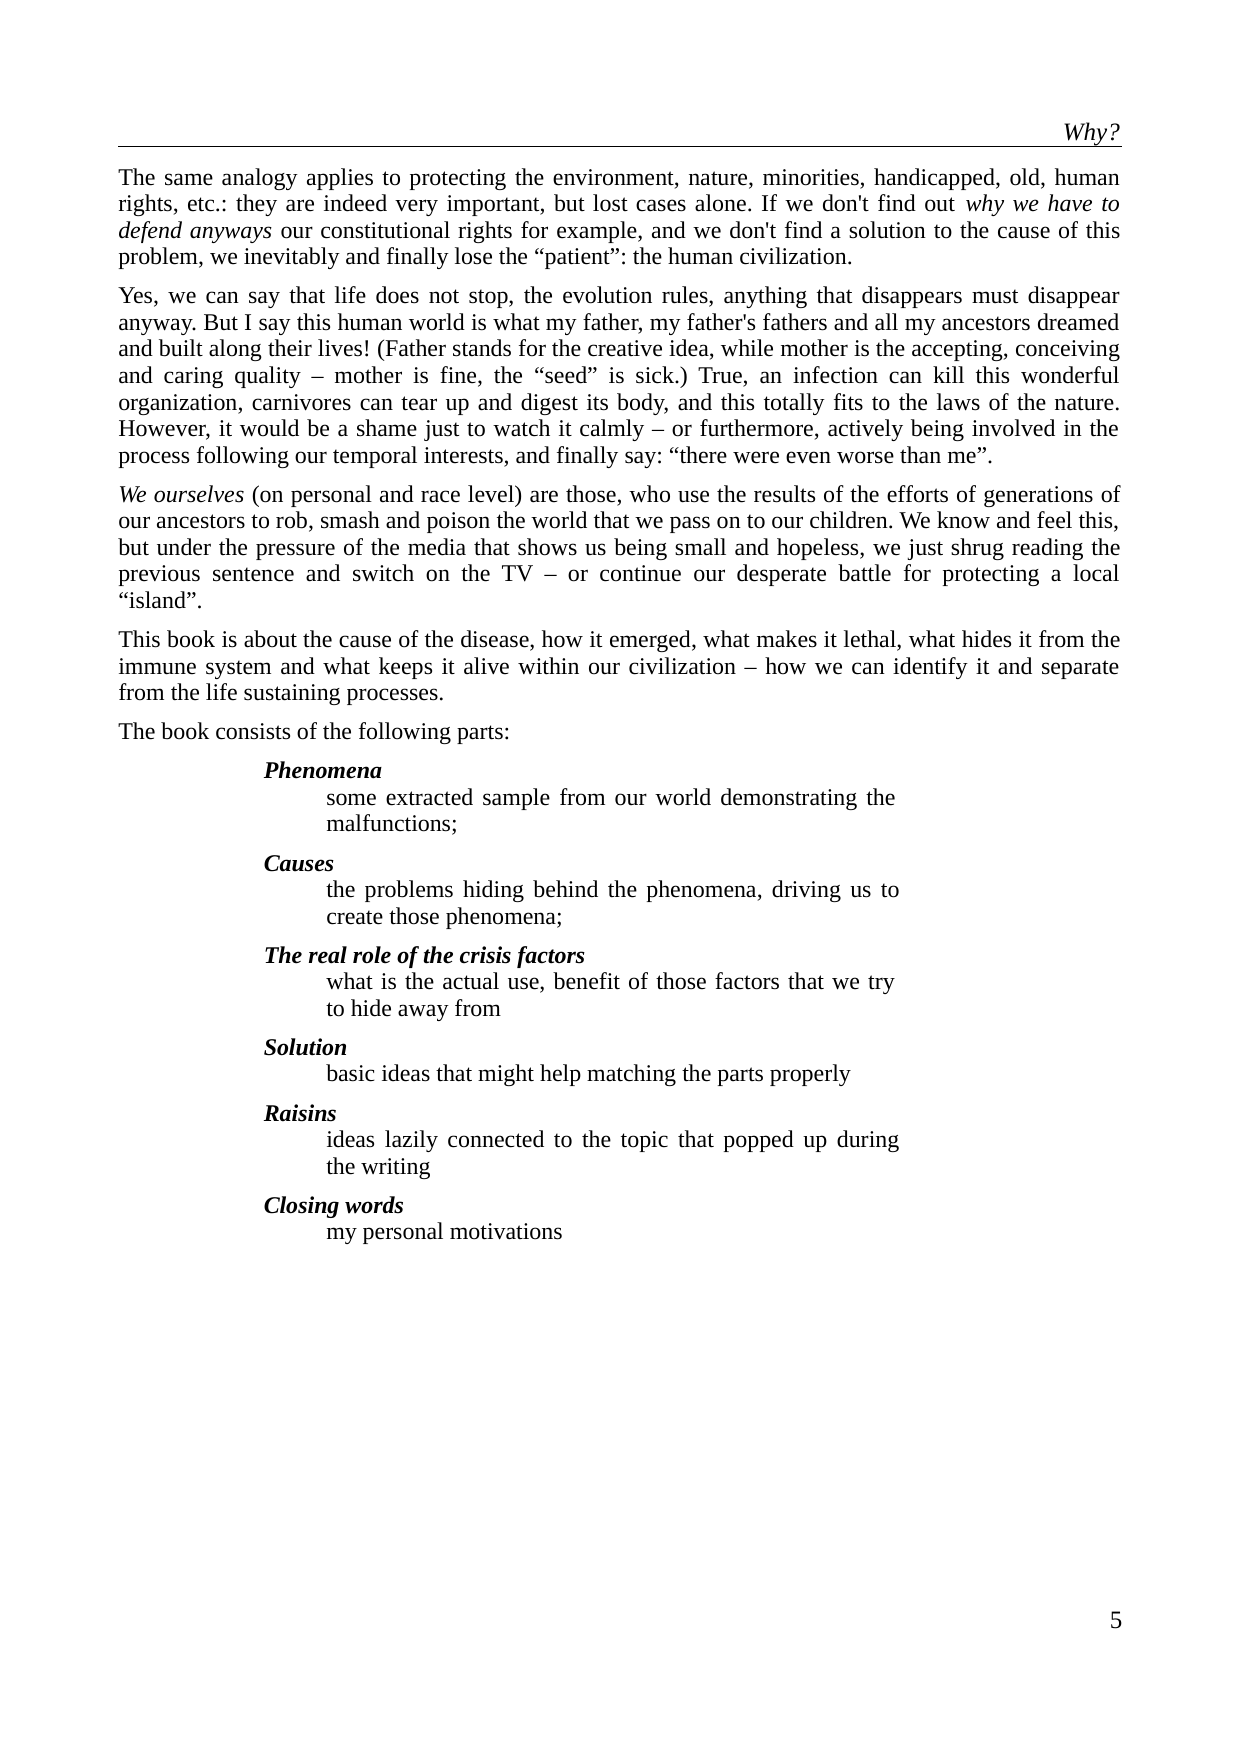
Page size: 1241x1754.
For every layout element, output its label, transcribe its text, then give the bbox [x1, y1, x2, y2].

text The same analogy applies to protecting the environment, nature, minorities, handicapped, old, human rights, etc.: they are indeed very important, but lost cases alone. If we don't find out why we have to defend anyways our constitutional rights for example, and we don't find a solution to the cause of this problem, we inevitably and finally lose the “patient”: the human civilization. [118, 164, 1122, 270]
text Raisins ideas lazily connected to the topic that popped up during the writing [263, 1099, 900, 1179]
text Solution basic ideas that might help matching the parts properly [263, 1034, 900, 1087]
text Closing words my personal motivations [263, 1192, 900, 1245]
text Causes the problems hiding behind the phenomena, driving us to create those phenomena; [263, 849, 900, 929]
text Yes, we can say that life does not stop, the evolution rules, anything that disappears must disappear anyway. But I say this human world is what my father, my father's fathers and all my ancestors dreamed and built along their lives! (Father stands for the creative idea, while mother is the accepting, conceiving and caring quality – mother is fine, the “seed” is sick.) True, an infection can kill this wonderful organization, carnivores can tear up and digest its body, and this totally fits to the laws of the nature. However, it would be a shame just to watch it calmly – or furthermore, actively being involved in the process following our temporal interests, and finally say: “there were even worse than me”. [118, 282, 1122, 468]
text The book consists of the following parts: [118, 718, 1122, 745]
text We ourselves (on personal and race level) are those, who use the results of the efforts of generations of our ancestors to rob, smash and poison the world that we pass on to our children. We know and feel this, but under the pressure of the media that shows us being small and hopeless, we just shrug reading the previous sentence and switch on the TV – or continue our desperate battle for protecting a local “island”. [118, 481, 1122, 614]
text This book is about the cause of the disease, how it emerged, what makes it lethal, what hides it from the immune system and what keeps it alive within our civilization – how we can identify it and separate from the life sustaining processes. [118, 626, 1122, 706]
text Phenomena some extracted sample from our world demonstrating the malfunctions; [263, 757, 896, 837]
text The real role of the crisis factors what is the actual use, benefit of those factors that we try to hide away from [263, 942, 896, 1021]
